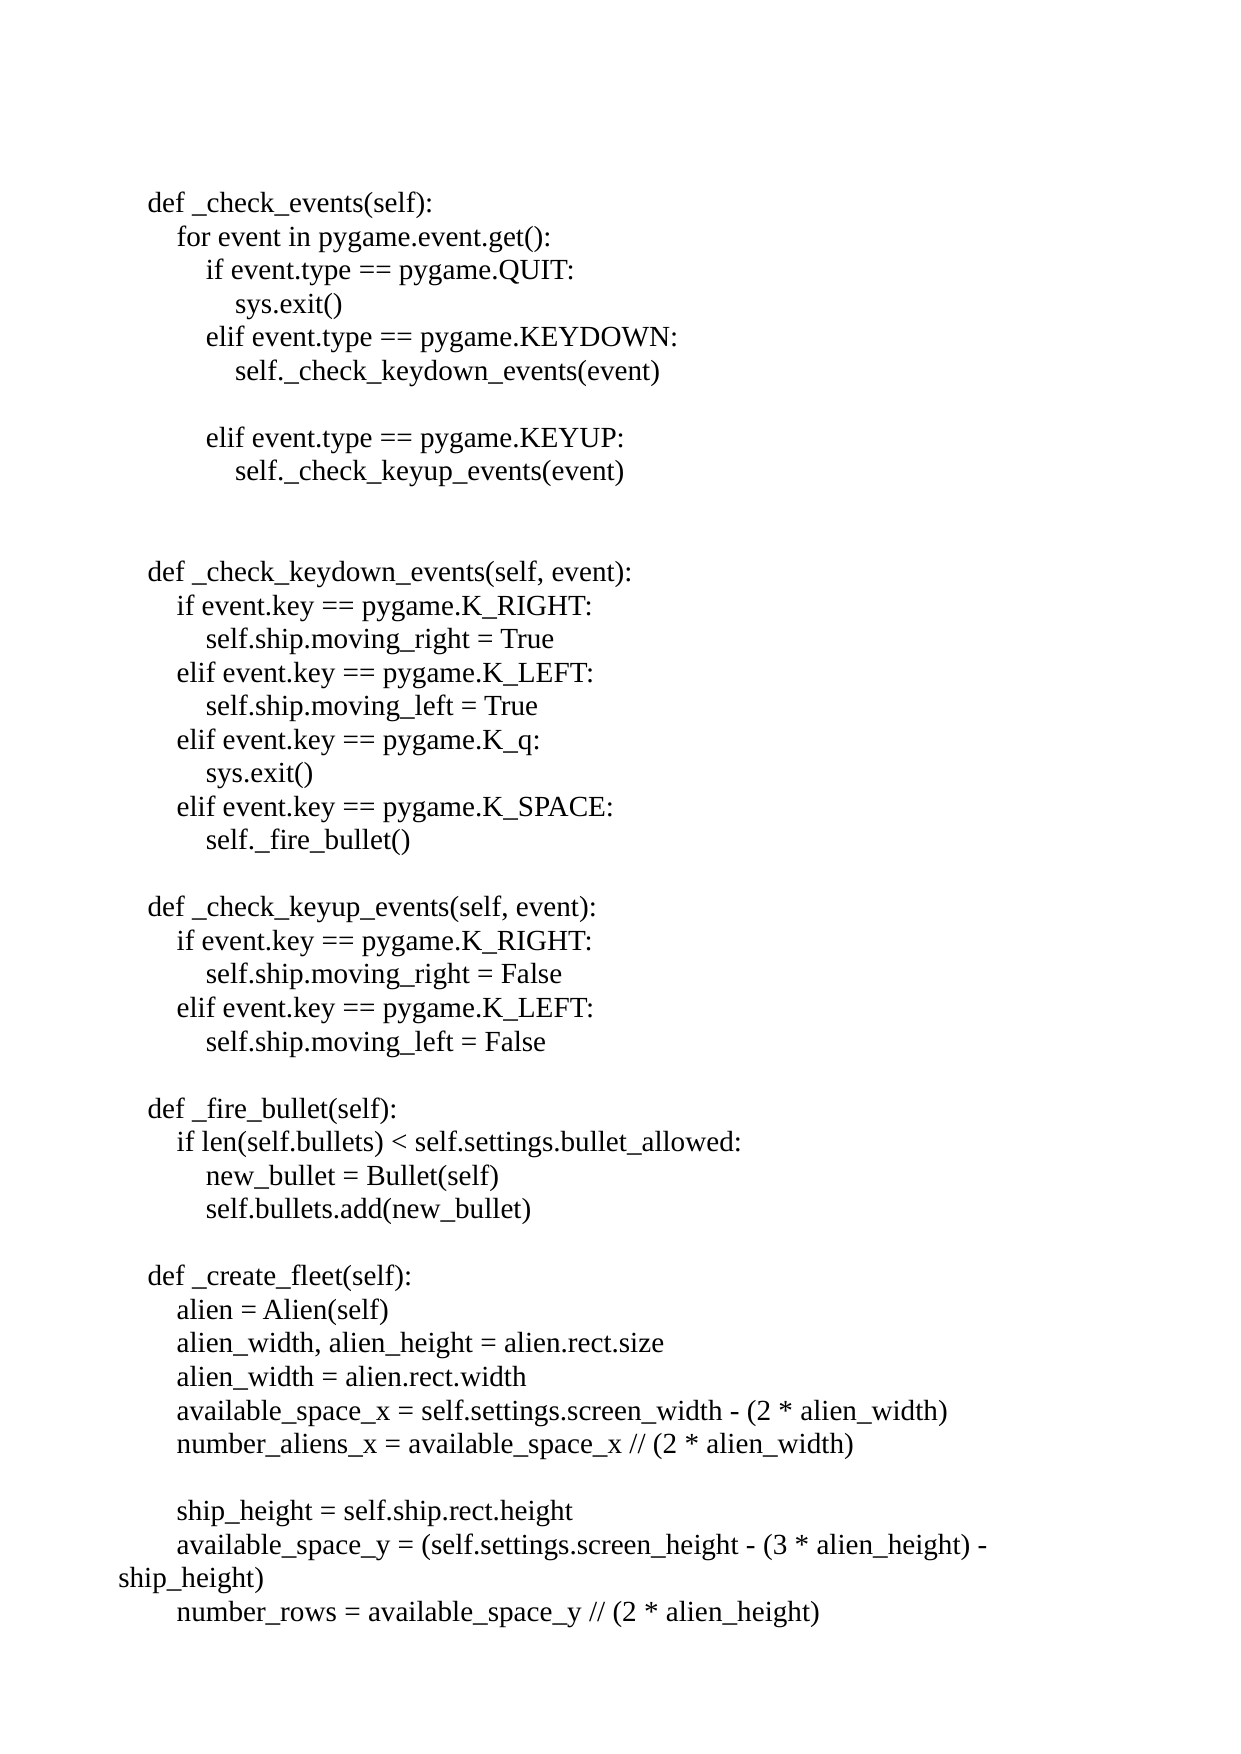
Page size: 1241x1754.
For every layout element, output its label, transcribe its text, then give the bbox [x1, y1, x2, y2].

text elif event.key == pygame.K_q: [118, 722, 1122, 755]
text available_space_y = (self.settings.screen_height - (3 * alien_height) - ship_height) [118, 1527, 1122, 1594]
text alien_width = alien.rect.width [118, 1359, 1122, 1393]
text number_aliens_x = available_space_x // (2 * alien_width) [118, 1426, 1122, 1460]
text elif event.type == pygame.KEYUP: [118, 420, 1122, 453]
text elif event.key == pygame.K_LEFT: [118, 655, 1122, 688]
text ship_height = self.ship.rect.height [118, 1493, 1122, 1527]
text self._check_keyup_events(event) [118, 453, 1122, 487]
text self.bullets.add(new_bullet) [118, 1191, 1122, 1225]
text if event.type == pygame.QUIT: [118, 252, 1122, 286]
text sys.exit() [118, 755, 1122, 789]
text self.ship.moving_right = True [118, 621, 1122, 655]
text def _fire_bullet(self): [118, 1091, 1122, 1124]
text elif event.type == pygame.KEYDOWN: [118, 319, 1122, 353]
text def _create_fleet(self): [118, 1258, 1122, 1292]
text if len(self.bullets) < self.settings.bullet_allowed: [118, 1124, 1122, 1158]
text self.ship.moving_left = True [118, 688, 1122, 722]
text alien = Alien(self) [118, 1292, 1122, 1326]
text number_rows = available_space_y // (2 * alien_height) [118, 1594, 1122, 1627]
text def _check_events(self): [118, 185, 1122, 219]
text alien_width, alien_height = alien.rect.size [118, 1326, 1122, 1359]
text self._check_keydown_events(event) [118, 353, 1122, 386]
text sys.exit() [118, 286, 1122, 319]
text elif event.key == pygame.K_SPACE: [118, 789, 1122, 822]
text new_bullet = Bullet(self) [118, 1158, 1122, 1191]
text self.ship.moving_right = False [118, 957, 1122, 990]
text def _check_keydown_events(self, event): [118, 554, 1122, 588]
text self._fire_bullet() [118, 822, 1122, 856]
text self.ship.moving_left = False [118, 1024, 1122, 1057]
text def _check_keyup_events(self, event): [118, 889, 1122, 923]
text if event.key == pygame.K_RIGHT: [118, 588, 1122, 621]
text elif event.key == pygame.K_LEFT: [118, 990, 1122, 1024]
text for event in pygame.event.get(): [118, 219, 1122, 252]
text available_space_x = self.settings.screen_width - (2 * alien_width) [118, 1393, 1122, 1426]
text if event.key == pygame.K_RIGHT: [118, 923, 1122, 957]
